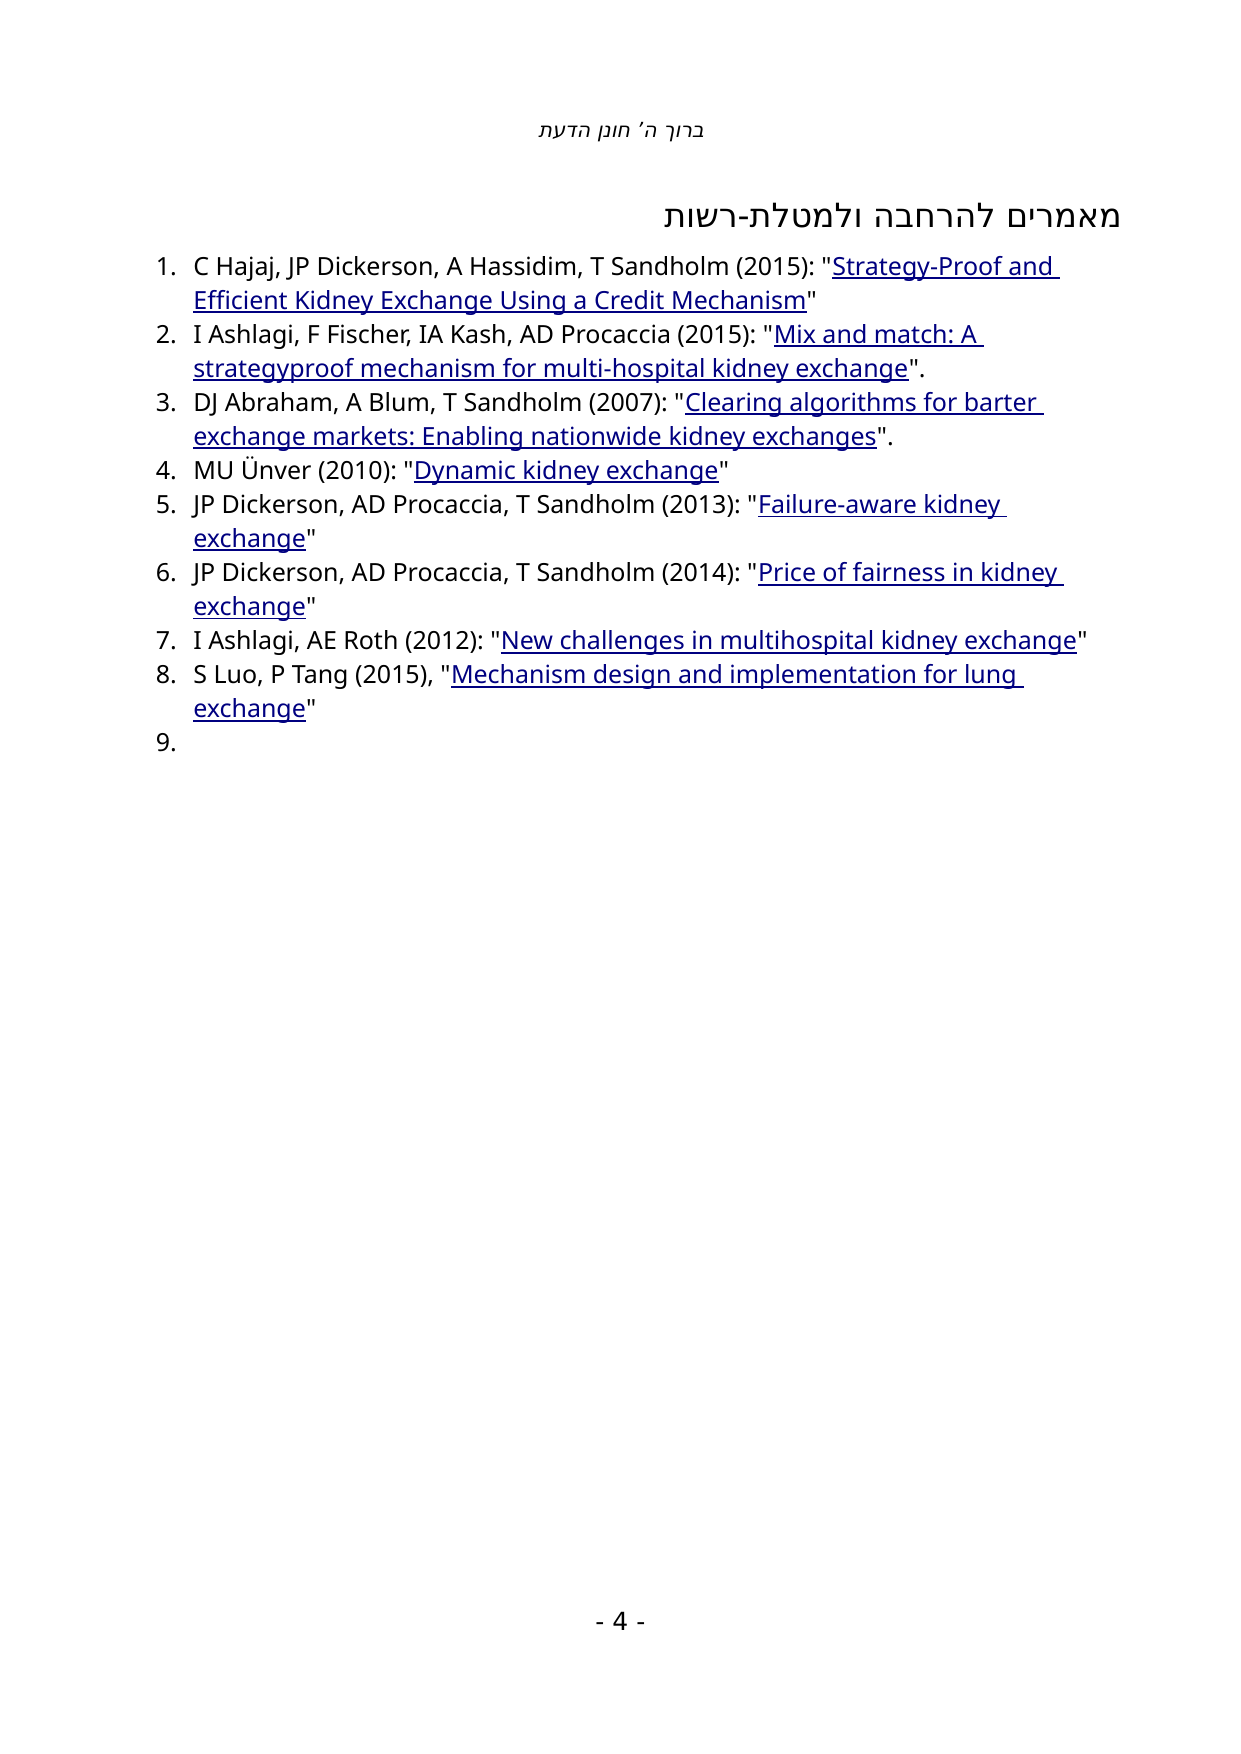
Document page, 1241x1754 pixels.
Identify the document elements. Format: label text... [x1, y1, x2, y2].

list I Ashlagi, F Fischer, IA Kash, AD Procaccia (2015): "Mix and match: A strategyproof mechanism for multi-hospital kidney exchange". [156, 316, 1122, 384]
list MU Ünver (2010): "Dynamic kidney exchange‏" [156, 453, 1122, 487]
list C Hajaj, JP Dickerson, A Hassidim, T Sandholm (2015): "Strategy-Proof and Efficient Kidney Exchange Using a Credit Mechanism" [156, 248, 1122, 316]
list DJ Abraham, A Blum, T Sandholm (2007): "Clearing algorithms for barter exchange markets: Enabling nationwide kidney exchanges‏". [156, 384, 1122, 453]
list S Luo, P Tang (2015), "Mechanism design and implementation for lung exchange‏" [156, 657, 1122, 725]
list I Ashlagi, AE Roth (2012): "New challenges in multihospital kidney exchange‏" [156, 623, 1122, 657]
subtitle מאמרים להרחבה ולמטלת-רשות [118, 197, 1122, 236]
list JP Dickerson, AD Procaccia, T Sandholm (2014): "Price of fairness in kidney exchange‏" [156, 555, 1122, 623]
list JP Dickerson, AD Procaccia, T Sandholm (2013): "Failure-aware kidney exchange‏" [156, 487, 1122, 555]
